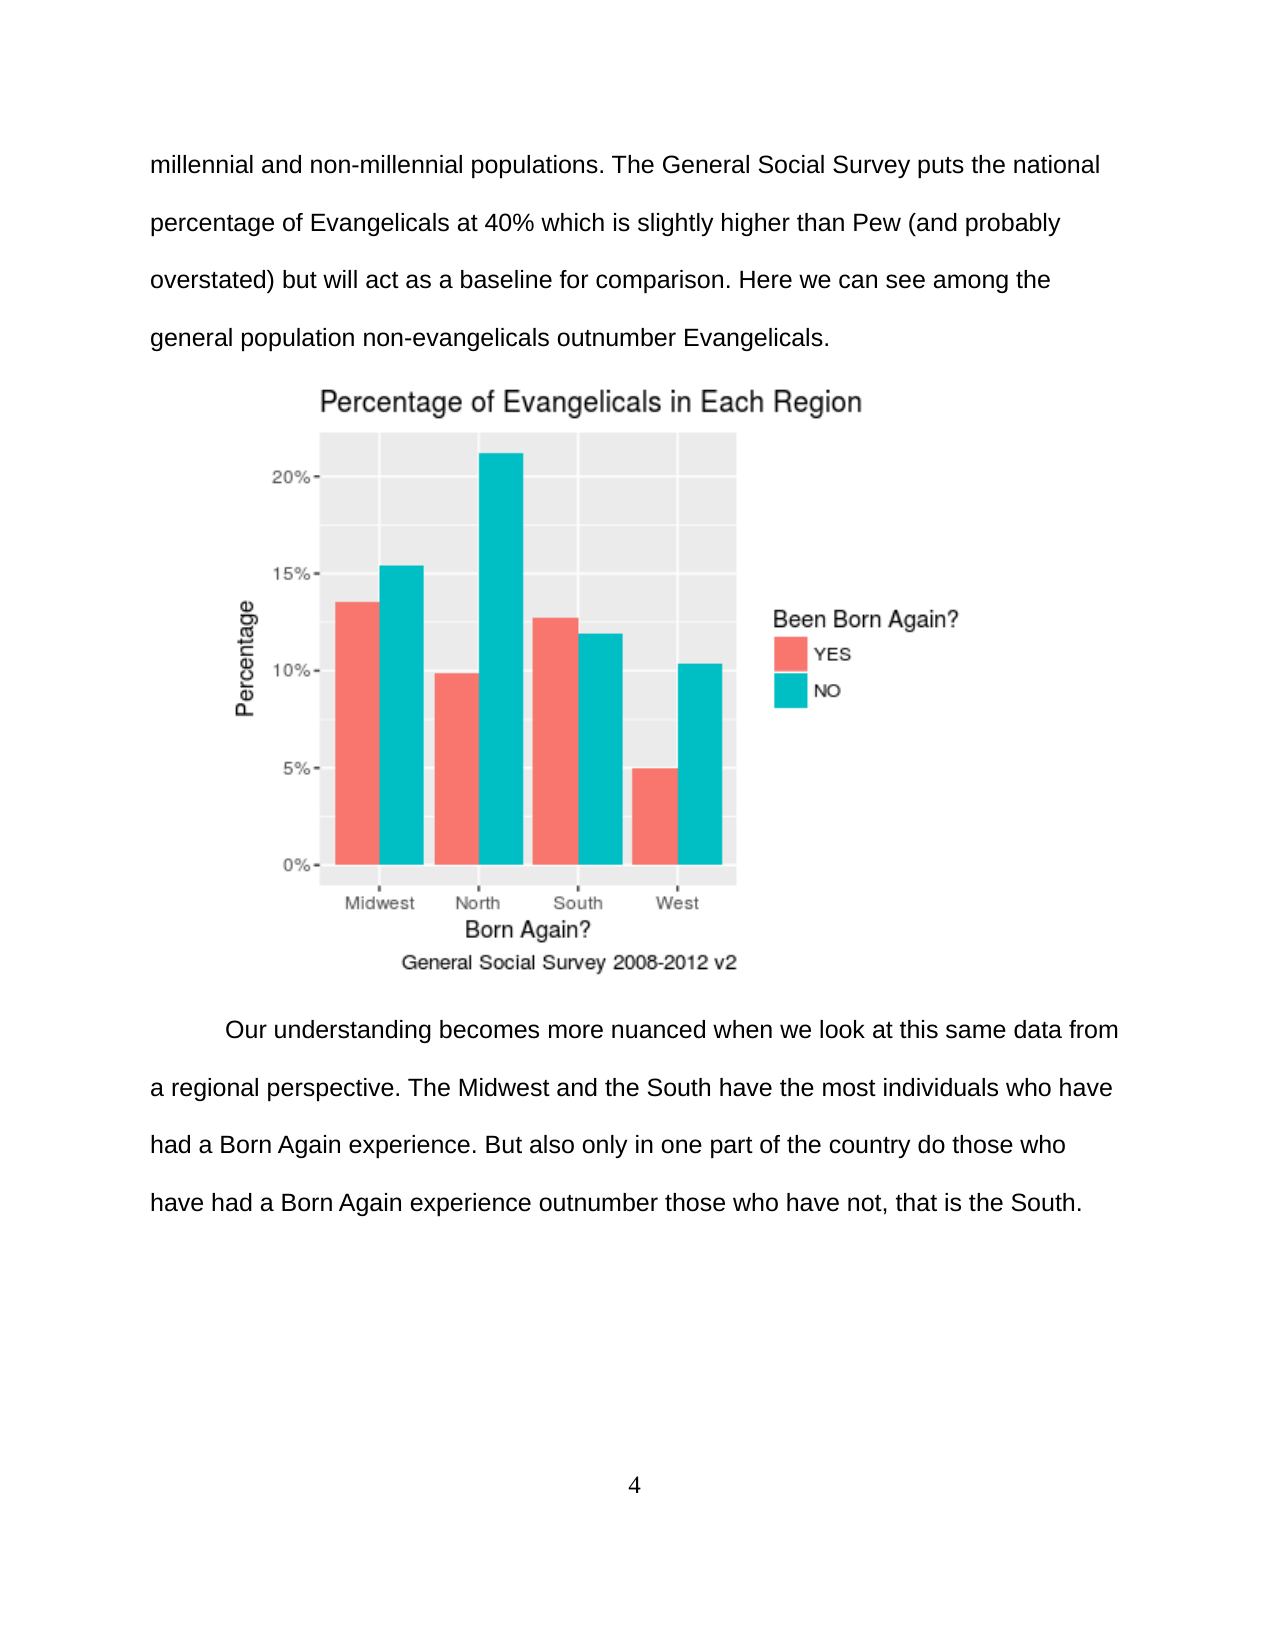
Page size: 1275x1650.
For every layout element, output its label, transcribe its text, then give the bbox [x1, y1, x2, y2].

picture [225, 380, 983, 987]
text Our understanding becomes more nuanced when we look at this same data from a regional perspective. The Midwest and the South have the most individuals who have had a Born Again experience. But also only in one part of the country do those who have had a Born Again experience outnumber those who have not, that is the South. [150, 1015, 1125, 1216]
text millennial and non-millennial populations. The General Social Survey puts the national percentage of Evangelicals at 40% which is slightly higher than Pew (and probably overstated) but will act as a baseline for comparison. Here we can see among the general population non-evangelicals outnumber Evangelicals. [150, 150, 1125, 351]
